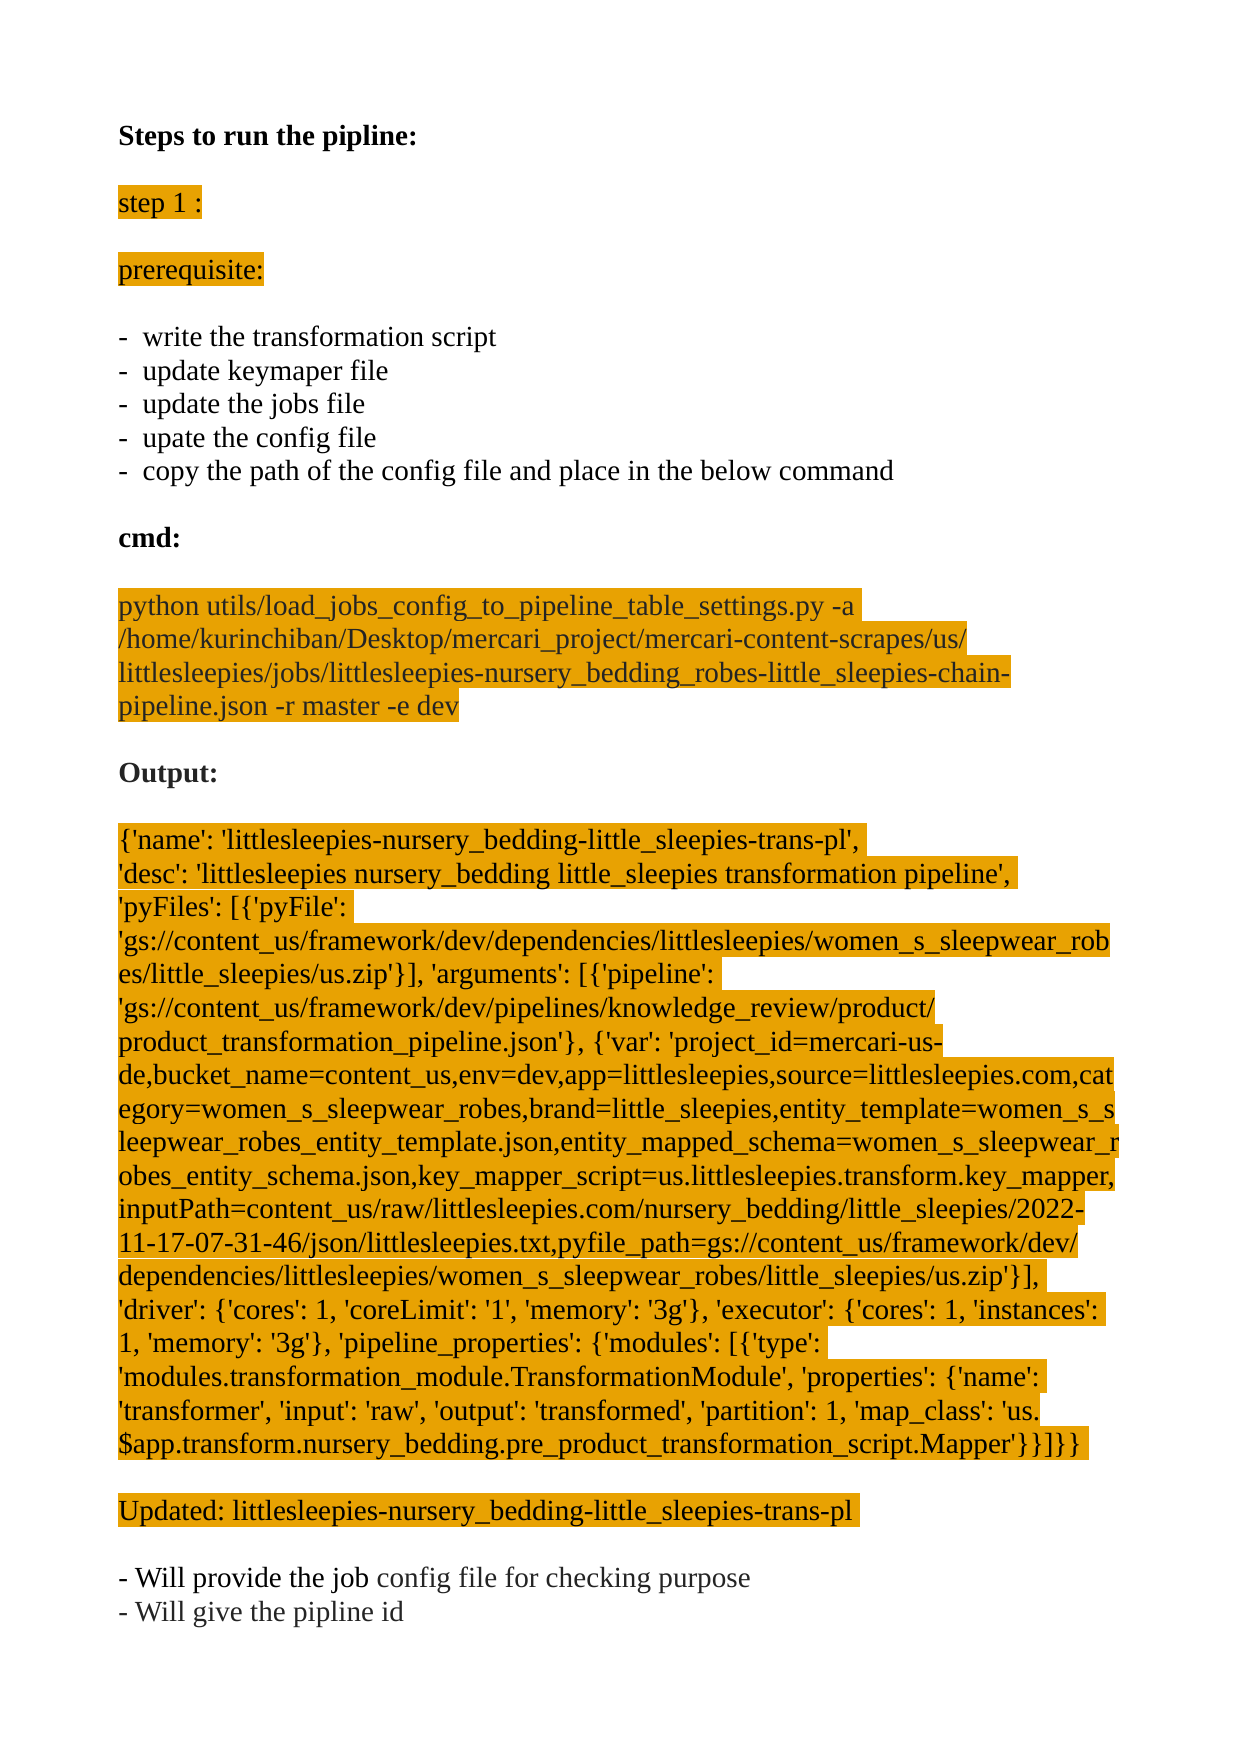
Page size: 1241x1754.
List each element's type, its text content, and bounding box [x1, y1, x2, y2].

text prerequisite: [118, 252, 1122, 286]
text python utils/load_jobs_config_to_pipeline_table_settings.py -a /home/kurinchiban/Desktop/mercari_project/mercari-content-scrapes/us/littlesleepies/jobs/littlesleepies-nursery_bedding_robes-little_sleepies-chain-pipeline.json -r master -e dev [118, 588, 1122, 722]
text Steps to run the pipline: [118, 118, 1122, 152]
text step 1 : [118, 185, 1122, 219]
text - copy the path of the config file and place in the below command [118, 453, 1122, 487]
text - update the jobs file [118, 386, 1122, 420]
text - Will give the pipline id [118, 1594, 1122, 1627]
text - upate the config file [118, 420, 1122, 453]
text - update keymaper file [118, 353, 1122, 386]
text - write the transformation script [118, 319, 1122, 353]
text {'name': 'littlesleepies-nursery_bedding-little_sleepies-trans-pl', [118, 822, 1122, 856]
text Updated: littlesleepies-nursery_bedding-little_sleepies-trans-pl [118, 1493, 1122, 1527]
text - Will provide the job config file for checking purpose [118, 1560, 1122, 1594]
text 'desc': 'littlesleepies nursery_bedding little_sleepies transformation pipeline', 'pyFiles': [{'pyFile': 'gs://content_us/framework/dev/dependencies/littlesleepies/women_s_sleepwear_robes/little_sleepies/us.zip'}], 'arguments': [{'pipeline': 'gs://content_us/framework/dev/pipelines/knowledge_review/product/product_transformation_pipeline.json'}, {'var': 'project_id=mercari-us-de,bucket_name=content_us,env=dev,app=littlesleepies,source=littlesleepies.com,category=women_s_sleepwear_robes,brand=little_sleepies,entity_template=women_s_sleepwear_robes_entity_template.json,entity_mapped_schema=women_s_sleepwear_robes_entity_schema.json,key_mapper_script=us.littlesleepies.transform.key_mapper,inputPath=content_us/raw/littlesleepies.com/nursery_bedding/little_sleepies/2022-11-17-07-31-46/json/littlesleepies.txt,pyfile_path=gs://content_us/framework/dev/dependencies/littlesleepies/women_s_sleepwear_robes/little_sleepies/us.zip'}], 'driver': {'cores': 1, 'coreLimit': '1', 'memory': '3g'}, 'executor': {'cores': 1, 'instances': 1, 'memory': '3g'}, 'pipeline_properties': {'modules': [{'type': 'modules.transformation_module.TransformationModule', 'properties': {'name': 'transformer', 'input': 'raw', 'output': 'transformed', 'partition': 1, 'map_class': 'us.$app.transform.nursery_bedding.pre_product_transformation_script.Mapper'}}]}} [118, 856, 1122, 1460]
text cmd: [118, 521, 1122, 554]
text Output: [118, 755, 1122, 789]
